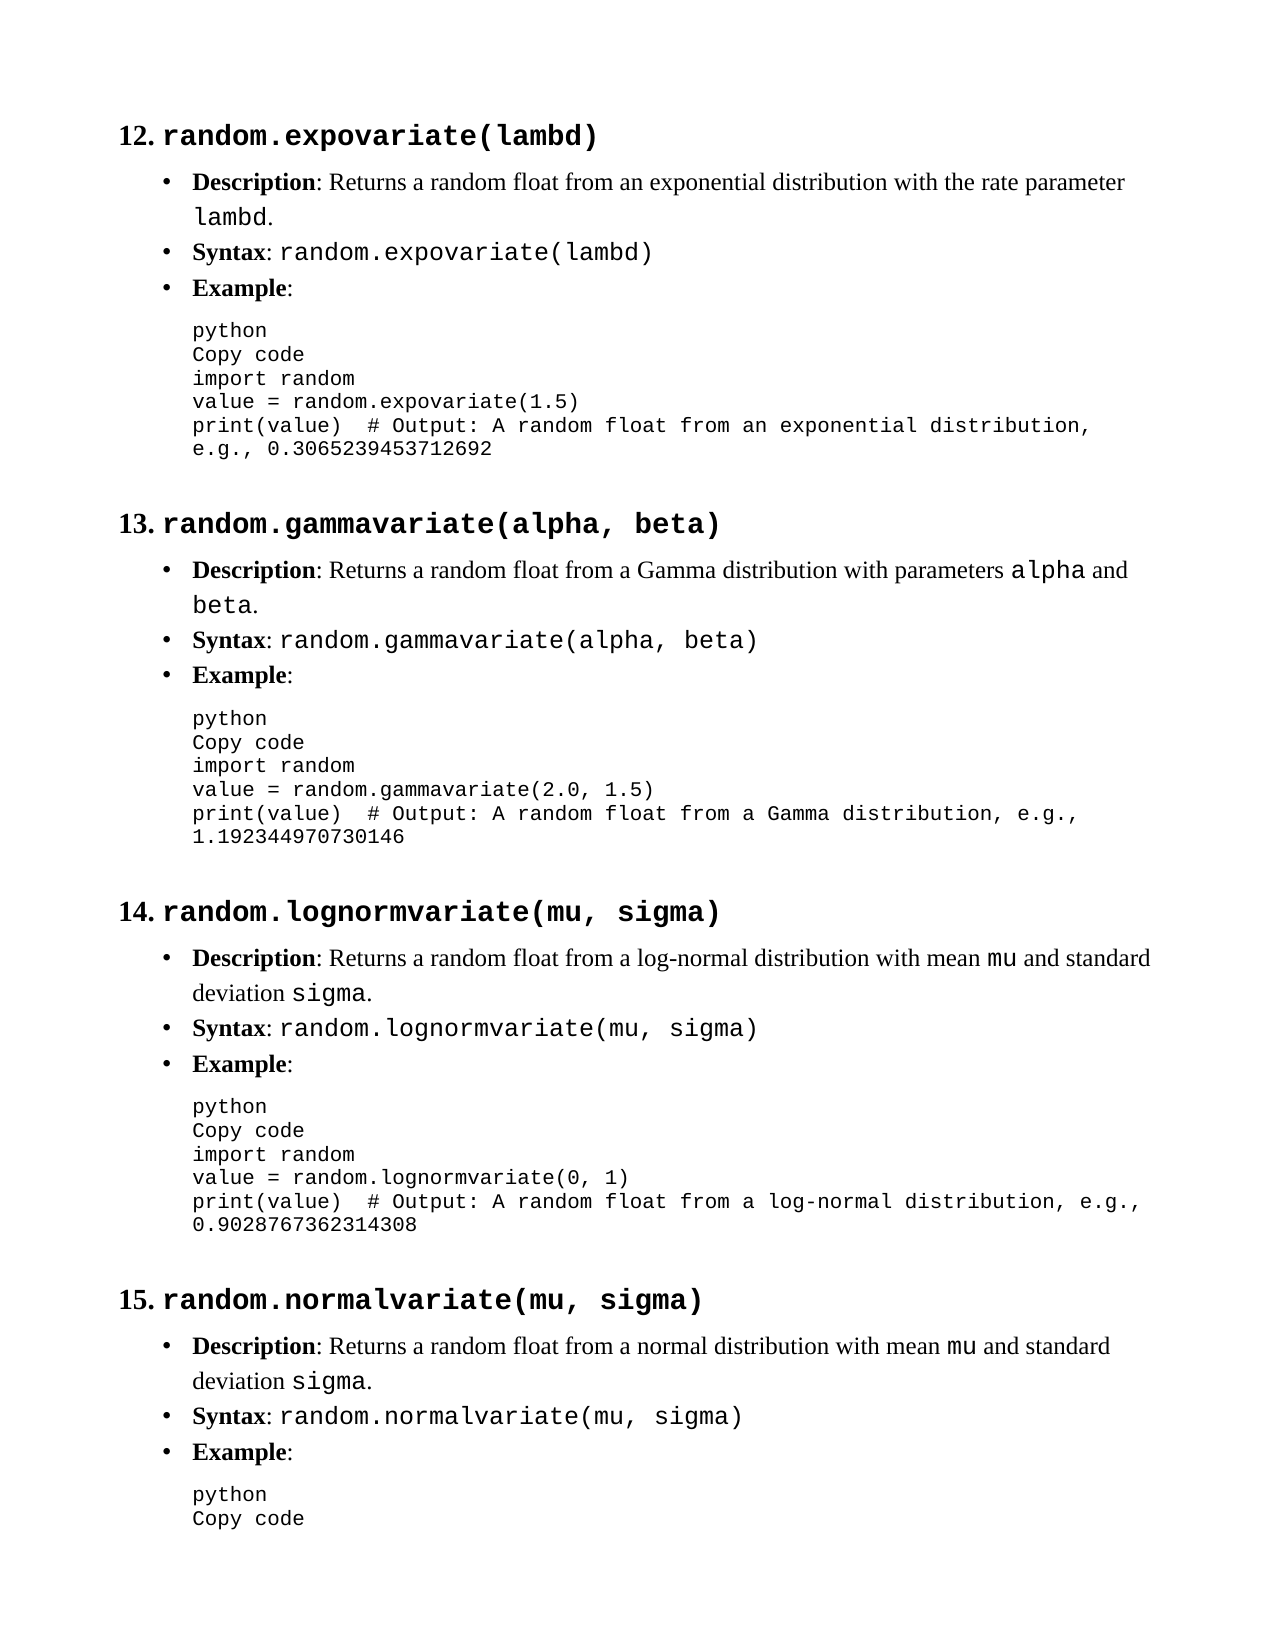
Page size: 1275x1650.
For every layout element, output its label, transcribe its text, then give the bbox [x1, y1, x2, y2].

subtitle 13. random.gammavariate(alpha, beta) [118, 506, 1157, 542]
list Copy code [162, 732, 1157, 756]
list python [162, 708, 1157, 732]
list Syntax: random.gammavariate(alpha, beta) [162, 625, 1157, 656]
list python [162, 1096, 1157, 1120]
list Syntax: random.expovariate(lambd) [162, 237, 1157, 268]
list Example: [162, 661, 1157, 689]
list Description: Returns a random float from a Gamma distribution with parameters alpha and beta. [162, 555, 1157, 621]
list Syntax: random.lognormvariate(mu, sigma) [162, 1013, 1157, 1044]
subtitle 14. random.lognormvariate(mu, sigma) [118, 894, 1157, 930]
list import random [162, 756, 1157, 779]
list Example: [162, 1437, 1157, 1465]
list python [162, 1484, 1157, 1508]
list Copy code [162, 1508, 1157, 1532]
list Example: [162, 1049, 1157, 1077]
list value = random.lognormvariate(0, 1) [162, 1167, 1157, 1191]
list print(value) # Output: A random float from a Gamma distribution, e.g., 1.192344970730146 [162, 803, 1157, 850]
list print(value) # Output: A random float from an exponential distribution, e.g., 0.3065239453712692 [162, 415, 1157, 462]
list Description: Returns a random float from an exponential distribution with the rate parameter lambd. [162, 167, 1157, 233]
list Syntax: random.normalvariate(mu, sigma) [162, 1401, 1157, 1432]
list print(value) # Output: A random float from a log-normal distribution, e.g., 0.9028767362314308 [162, 1191, 1157, 1238]
list Copy code [162, 1120, 1157, 1143]
subtitle 15. random.normalvariate(mu, sigma) [118, 1282, 1157, 1318]
list Example: [162, 273, 1157, 301]
list Copy code [162, 344, 1157, 367]
list import random [162, 1143, 1157, 1167]
list import random [162, 367, 1157, 391]
subtitle 12. random.expovariate(lambd) [118, 118, 1157, 154]
list value = random.gammavariate(2.0, 1.5) [162, 779, 1157, 803]
list value = random.expovariate(1.5) [162, 391, 1157, 415]
list Description: Returns a random float from a normal distribution with mean mu and standard deviation sigma. [162, 1331, 1157, 1397]
list python [162, 320, 1157, 344]
list Description: Returns a random float from a log-normal distribution with mean mu and standard deviation sigma. [162, 943, 1157, 1009]
